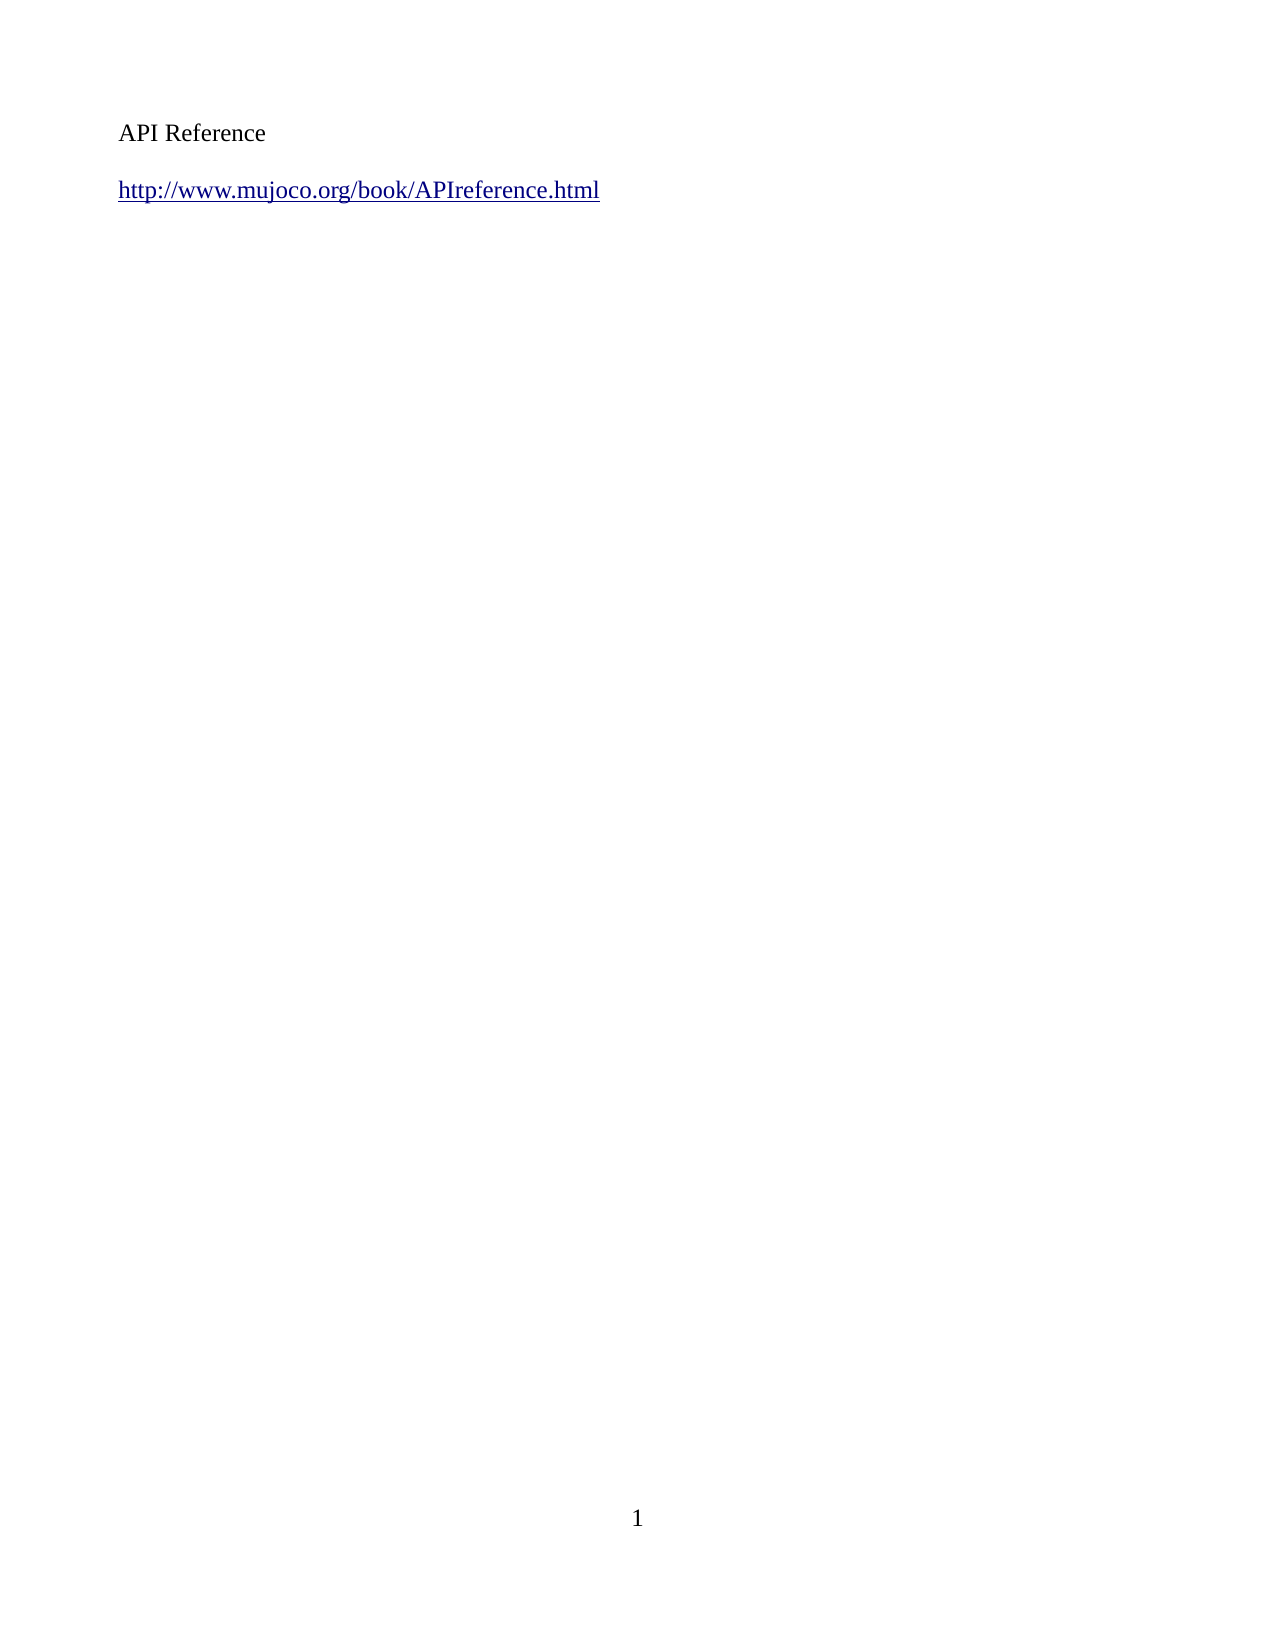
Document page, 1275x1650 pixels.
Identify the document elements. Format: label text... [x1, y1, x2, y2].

text API Reference [118, 118, 1157, 147]
text http://www.mujoco.org/book/APIreference.html [118, 176, 1157, 233]
